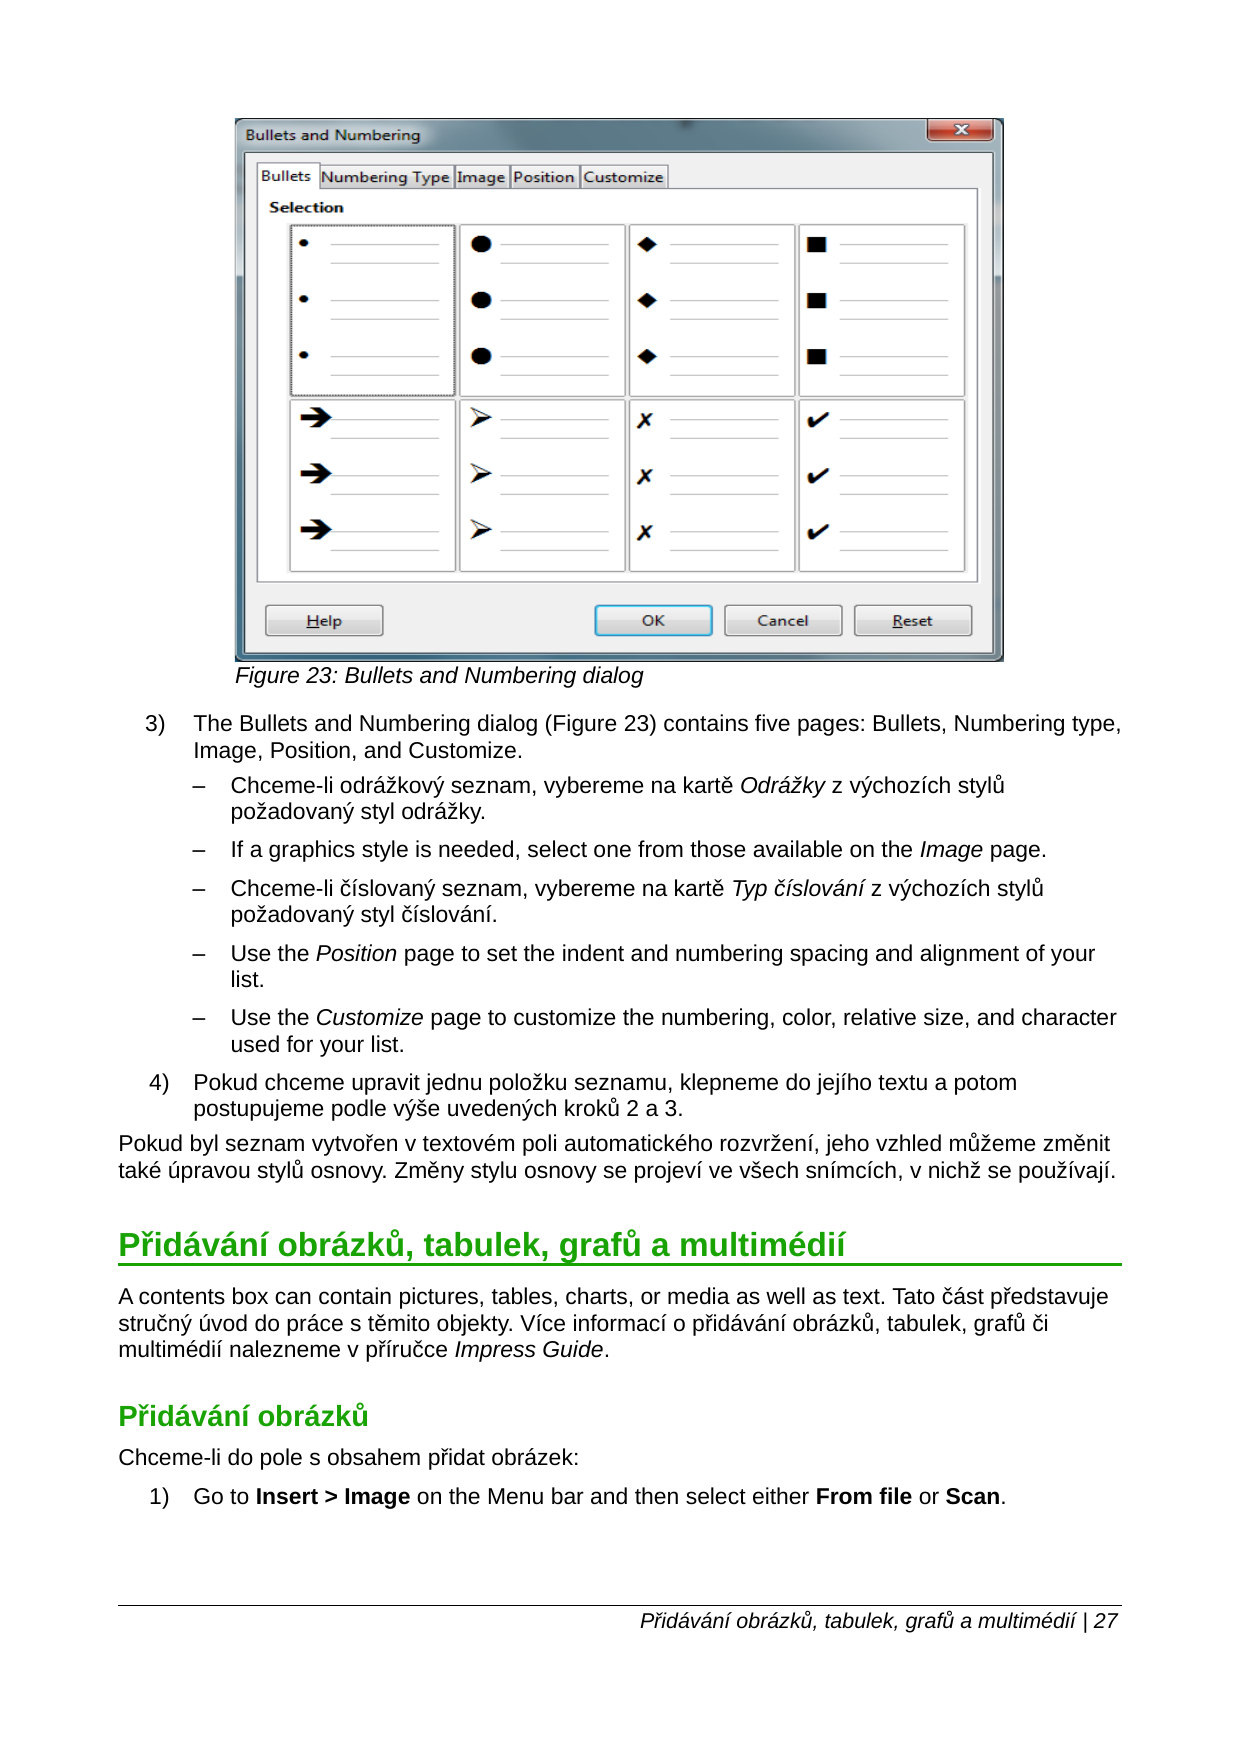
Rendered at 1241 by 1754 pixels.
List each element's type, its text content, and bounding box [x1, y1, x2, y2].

list Chceme-li do pole s obsahem přidat obrázek: [118, 1444, 1122, 1470]
list Go to Insert > Image on the Menu bar and then select either From file or Scan. [169, 1483, 1122, 1509]
list Chceme-li odrážkový seznam, vybereme na kartě Odrážky z výchozích stylů požadovaný styl odrážky. [192, 772, 1122, 824]
list Use the Position page to set the indent and numbering spacing and alignment of your list. [192, 939, 1122, 992]
text Pokud byl seznam vytvořen v textovém poli automatického rozvržení, jeho vzhled můžeme změnit také úpravou stylů osnovy. Změny stylu osnovy se projeví ve všech snímcích, v nichž se používají. [118, 1130, 1122, 1183]
text A contents box can contain pictures, tables, charts, or media as well as text. Tato část představuje stručný úvod do práce s těmito objekty. Více informací o přidávání obrázků, tabulek, grafů či multimédií nalezneme v příručce Impress Guide. [118, 1283, 1122, 1362]
list If a graphics style is needed, select one from those available on the Image page. [192, 836, 1122, 863]
picture [234, 118, 1004, 662]
list Chceme-li číslovaný seznam, vybereme na kartě Typ číslování z výchozích stylů požadovaný styl číslování. [192, 875, 1122, 927]
list Pokud chceme upravit jednu položku seznamu, klepneme do jejího textu a potom postupujeme podle výše uvedených kroků 2 a 3. [169, 1069, 1122, 1122]
subtitle Přidávání obrázků [118, 1398, 1122, 1432]
list Use the Customize page to customize the numbering, color, relative size, and character used for your list. [192, 1004, 1122, 1057]
text Figure 23: Bullets and Numbering dialog [235, 662, 1006, 688]
subtitle Přidávání obrázků, tabulek, grafů a multimédií [118, 1225, 1122, 1263]
list The Bullets and Numbering dialog (Figure 23) contains five pages: Bullets, Numbering type, Image, Position, and Customize. [165, 710, 1122, 763]
